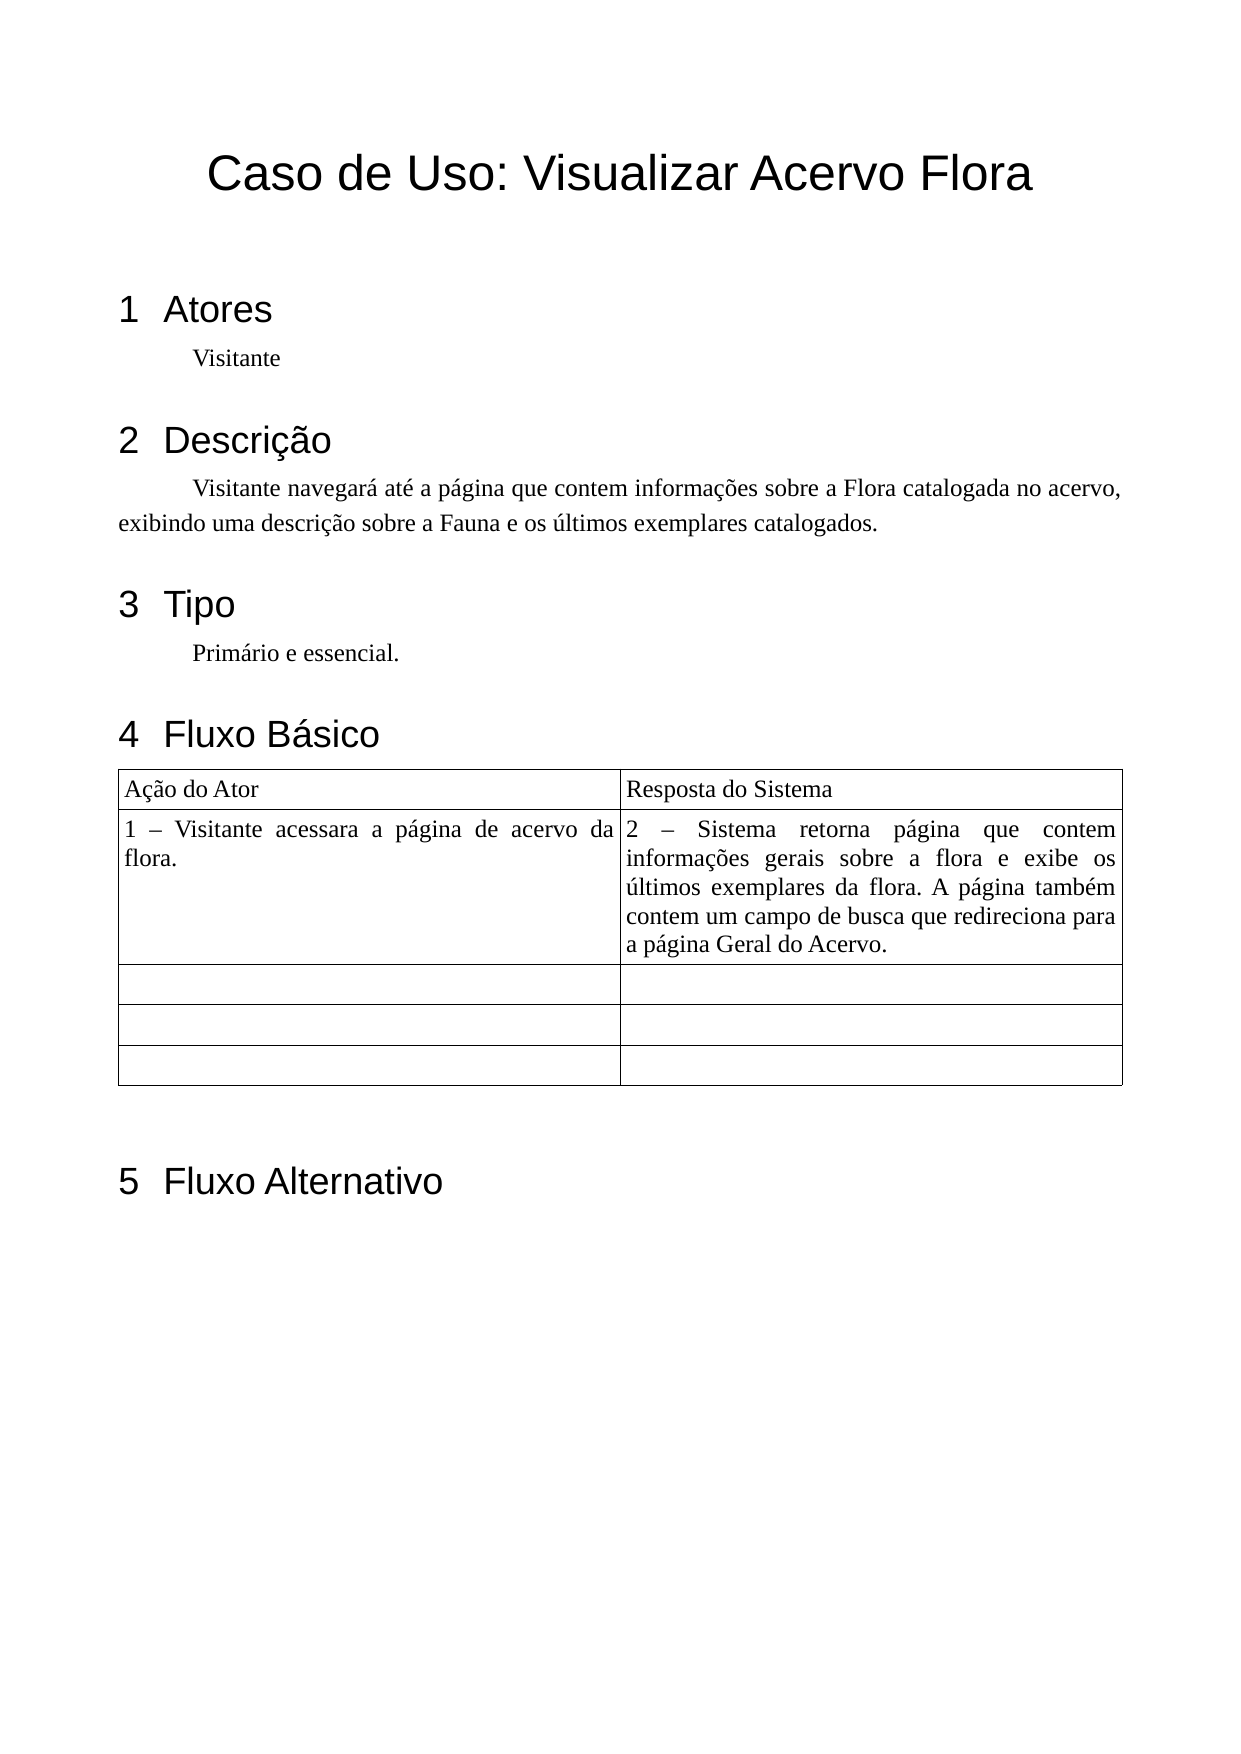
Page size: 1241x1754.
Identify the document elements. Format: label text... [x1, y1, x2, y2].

subtitle Descrição [118, 417, 1122, 461]
table_cell [119, 965, 620, 1004]
subtitle Fluxo Básico [118, 712, 1122, 756]
table_cell 1 – Visitante acessara a página de acervo da flora. [119, 810, 620, 964]
text Primário e essencial. [118, 638, 1122, 667]
table_cell [119, 1005, 620, 1045]
subtitle Atores [118, 287, 1122, 331]
subtitle Tipo [118, 582, 1122, 626]
table_header Ação do Ator [119, 770, 620, 809]
table_cell 2 – Sistema retorna página que contem informações gerais sobre a flora e exibe os últimos exemplares da flora. A página também contem um campo de busca que redireciona para a página Geral do Acervo. [621, 810, 1122, 964]
table_cell [621, 1005, 1122, 1045]
table_cell [621, 1046, 1122, 1085]
subtitle Fluxo Alternativo [118, 1159, 1122, 1203]
table_cell [119, 1046, 620, 1085]
title Caso de Uso: Visualizar Acervo Flora [118, 143, 1122, 201]
table_cell [621, 965, 1122, 1004]
text Visitante navegará até a página que contem informações sobre a Flora catalogada no acervo, exibindo uma descrição sobre a Fauna e os últimos exemplares catalogados. [118, 473, 1122, 537]
table_header Resposta do Sistema [621, 770, 1122, 809]
text Visitante [118, 343, 1122, 372]
